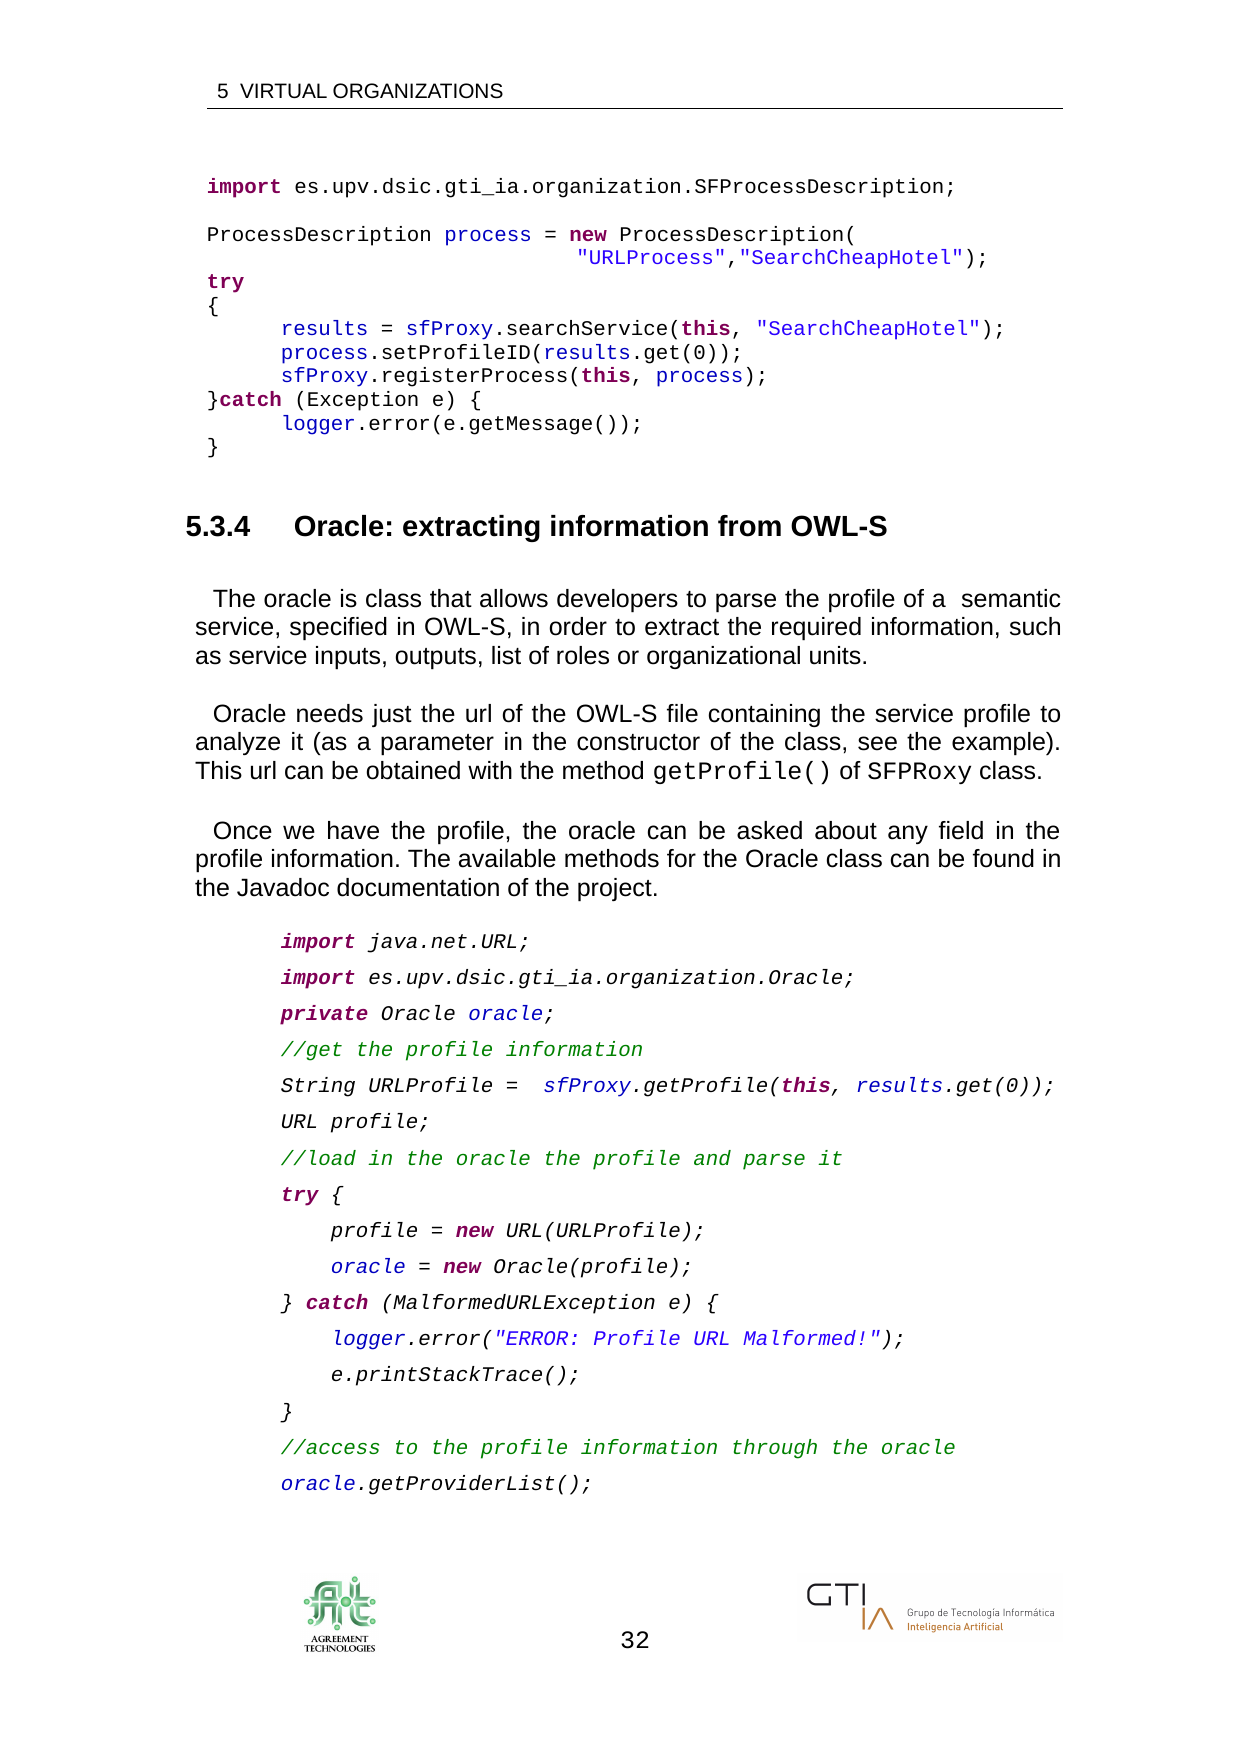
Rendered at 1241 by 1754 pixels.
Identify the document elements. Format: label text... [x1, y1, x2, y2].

text } [207, 436, 1063, 460]
text logger.error("ERROR: Profile URL Malformed!"); [207, 1328, 1063, 1352]
text try [207, 271, 1063, 294]
subtitle Oracle: extracting information from OWL-S [177, 509, 1063, 542]
text The oracle is class that allows developers to parse the profile of a semantic service, specified in OWL-S, in order to extract the required information, such as service inputs, outputs, list of roles or organizational units. [195, 583, 1063, 670]
text import java.net.URL; [207, 931, 1063, 954]
text { [207, 294, 1063, 318]
text ProcessDescription process = new ProcessDescription( "URLProcess","SearchCheapHotel"); [207, 224, 1063, 271]
text private Oracle oracle; [207, 1003, 1063, 1027]
text oracle.getProviderList(); [207, 1473, 1063, 1497]
text import es.upv.dsic.gti_ia.organization.SFProcessDescription; [207, 176, 1063, 200]
picture [299, 1573, 380, 1657]
picture [797, 1573, 1063, 1642]
text sfProxy.registerProcess(this, process); [207, 366, 1063, 389]
text }catch (Exception e) { [207, 389, 1063, 413]
text String URLProfile = sfProxy.getProfile(this, results.get(0)); [207, 1075, 1063, 1099]
text URL profile; [207, 1111, 1063, 1135]
text Oracle needs just the url of the OWL-S file containing the service profile to analyze it (as a parameter in the constructor of the class, see the example). This url can be obtained with the method getProfile() of SFPRoxy class. [195, 698, 1063, 787]
text logger.error(e.getMessage()); [207, 413, 1063, 436]
text Once we have the profile, the oracle can be asked about any field in the profile information. The available methods for the Oracle class can be found in the Javadoc documentation of the project. [195, 816, 1063, 902]
text e.printStackTrace(); [207, 1364, 1063, 1388]
text import es.upv.dsic.gti_ia.organization.Oracle; [207, 967, 1063, 991]
text //load in the oracle the profile and parse it [207, 1148, 1063, 1171]
text results = sfProxy.searchService(this, "SearchCheapHotel"); [207, 318, 1063, 342]
text profile = new URL(URLProfile); [207, 1220, 1063, 1243]
text } [207, 1401, 1063, 1424]
text process.setProfileID(results.get(0)); [207, 342, 1063, 366]
text //get the profile information [207, 1039, 1063, 1063]
text try { [207, 1184, 1063, 1207]
text oracle = new Oracle(profile); [207, 1256, 1063, 1280]
text } catch (MalformedURLException e) { [207, 1292, 1063, 1316]
text //access to the profile information through the oracle [207, 1437, 1063, 1460]
